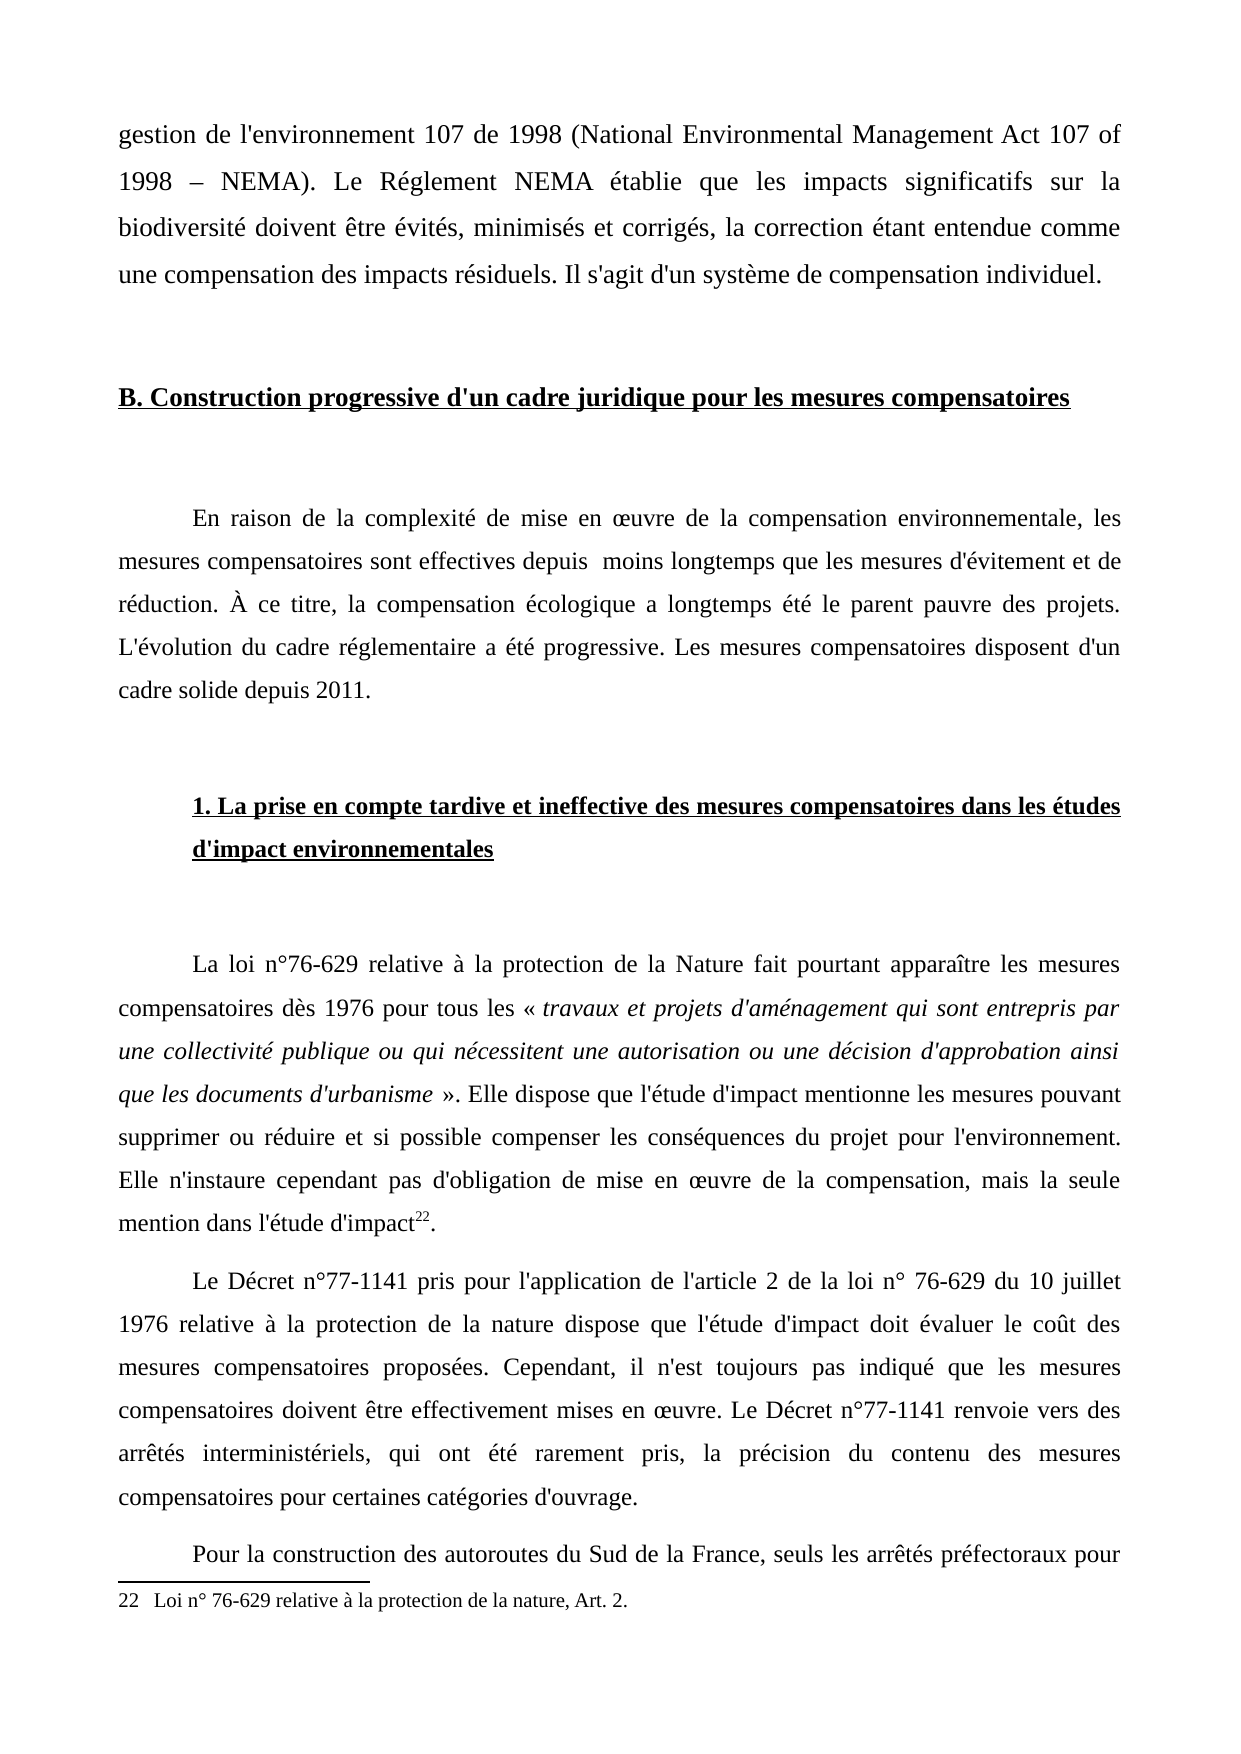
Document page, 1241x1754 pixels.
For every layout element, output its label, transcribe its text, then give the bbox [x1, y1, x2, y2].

text Pour la construction des autoroutes du Sud de la France, seuls les arrêtés préfectoraux pour [118, 1539, 1122, 1568]
text Le Décret n°77-1141 pris pour l'application de l'article 2 de la loi n° 76-629 du 10 juillet 1976 relative à la protection de la nature dispose que l'étude d'impact doit évaluer le coût des mesures compensatoires proposées. Cependant, il n'est toujours pas indiqué que les mesures compensatoires doivent être effectivement mises en œuvre. Le Décret n°77-1141 renvoie vers des arrêtés interministériels, qui ont été rarement pris, la précision du contenu des mesures compensatoires pour certaines catégories d'ouvrage. [118, 1266, 1122, 1510]
text 1. La prise en compte tardive et ineffective des mesures compensatoires dans les études d'impact environnementales [192, 791, 1122, 863]
text B. Construction progressive d'un cadre juridique pour les mesures compensatoires [118, 381, 1122, 412]
text Loi n° 76-629 relative à la protection de la nature, Art. 2. [118, 1588, 1122, 1612]
text gestion de l'environnement 107 de 1998 (National Environmental Management Act 107 of 1998 – NEMA). Le Réglement NEMA établie que les impacts significatifs sur la biodiversité doivent être évités, minimisés et corrigés, la correction étant entendue comme une compensation des impacts résiduels. Il s'agit d'un système de compensation individuel. [118, 118, 1122, 289]
text En raison de la complexité de mise en œuvre de la compensation environnementale, les mesures compensatoires sont effectives depuis moins longtemps que les mesures d'évitement et de réduction. À ce titre, la compensation écologique a longtemps été le parent pauvre des projets. L'évolution du cadre réglementaire a été progressive. Les mesures compensatoires disposent d'un cadre solide depuis 2011. [118, 503, 1122, 704]
text La loi n°76-629 relative à la protection de la Nature fait pourtant apparaître les mesures compensatoires dès 1976 pour tous les « travaux et projets d'aménagement qui sont entrepris par une collectivité publique ou qui nécessitent une autorisation ou une décision d'approbation ainsi que les documents d'urbanisme ». Elle dispose que l'étude d'impact mentionne les mesures pouvant supprimer ou réduire et si possible compenser les conséquences du projet pour l'environnement. Elle n'instaure cependant pas d'obligation de mise en œuvre de la compensation, mais la seule mention dans l'étude d'impact. [118, 949, 1122, 1237]
